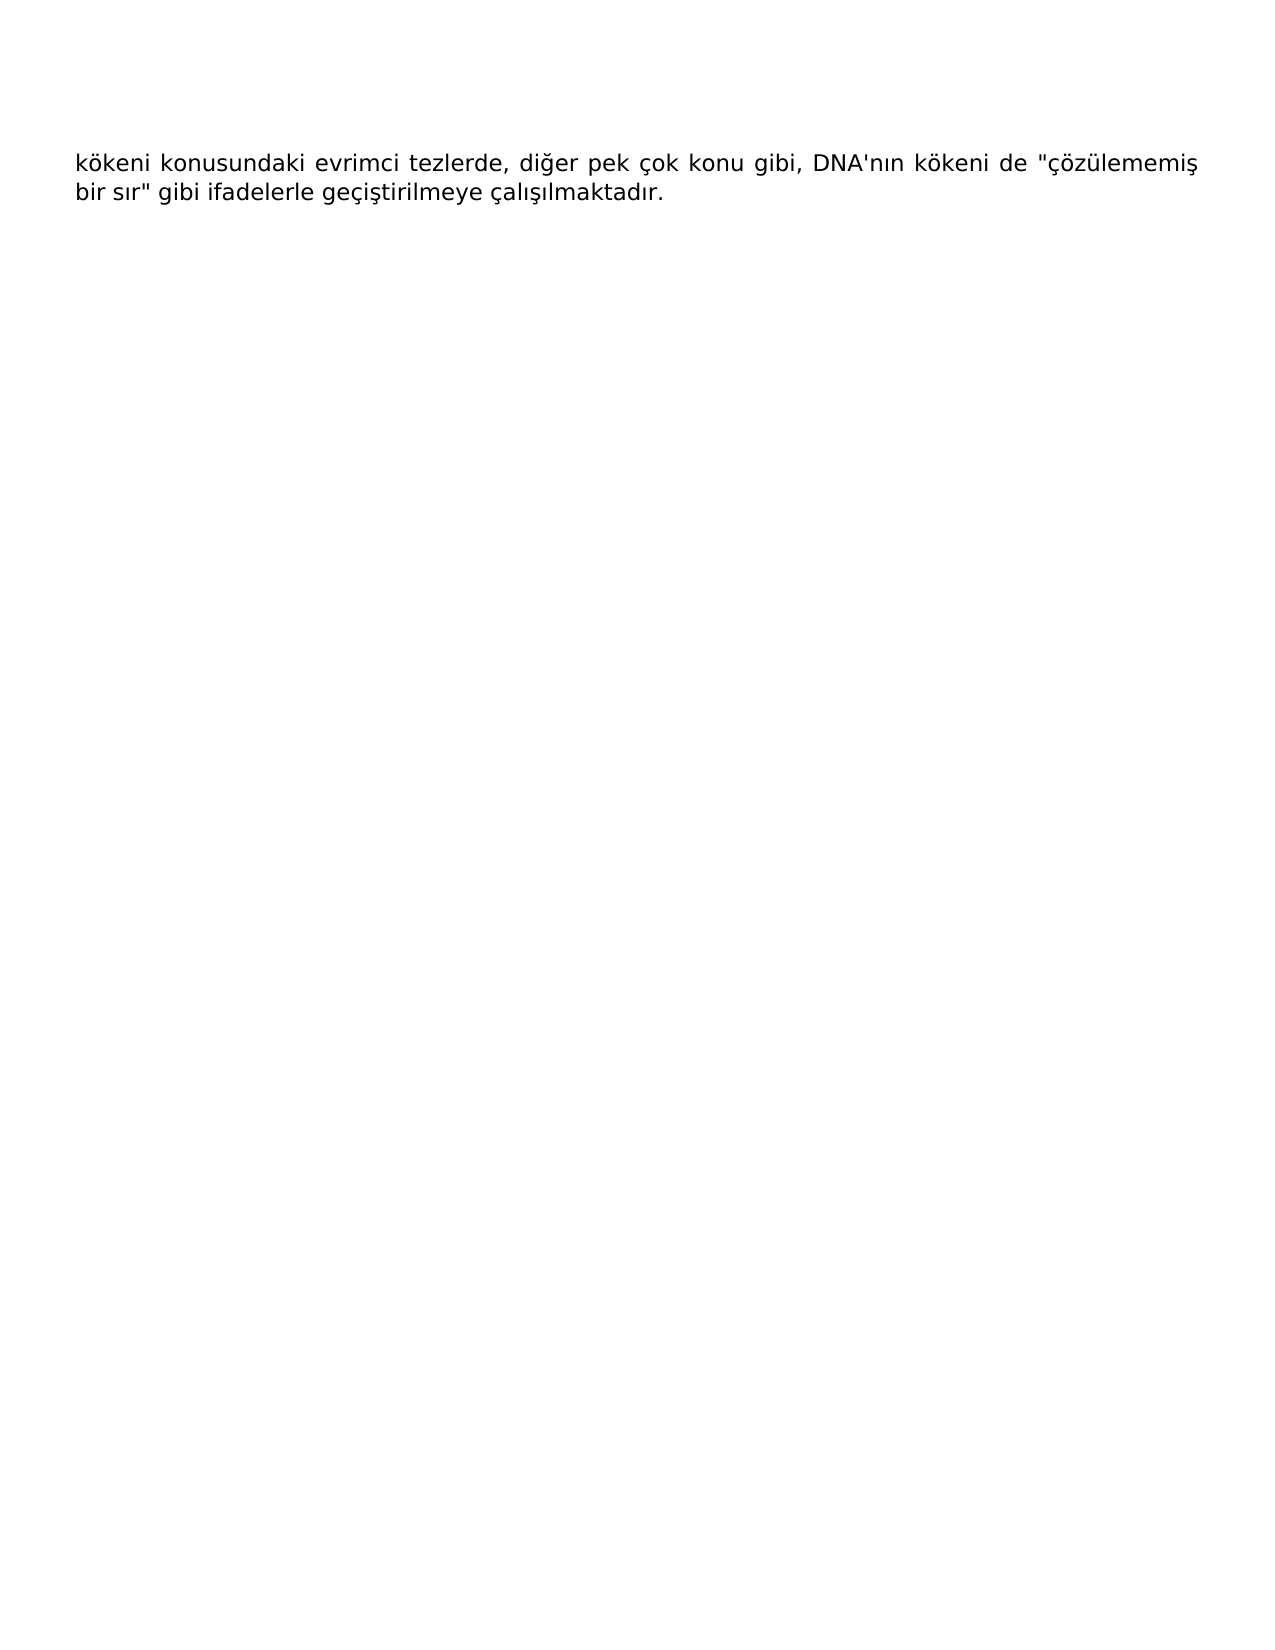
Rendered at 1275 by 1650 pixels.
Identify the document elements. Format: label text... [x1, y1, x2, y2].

text kökeni konusundaki evrimci tezlerde, diğer pek çok konu gibi, DNA'nın kökeni de "çözülememiş bir sır" gibi ifadelerle geçiştirilmeye çalışılmaktadır. [75, 150, 1200, 206]
